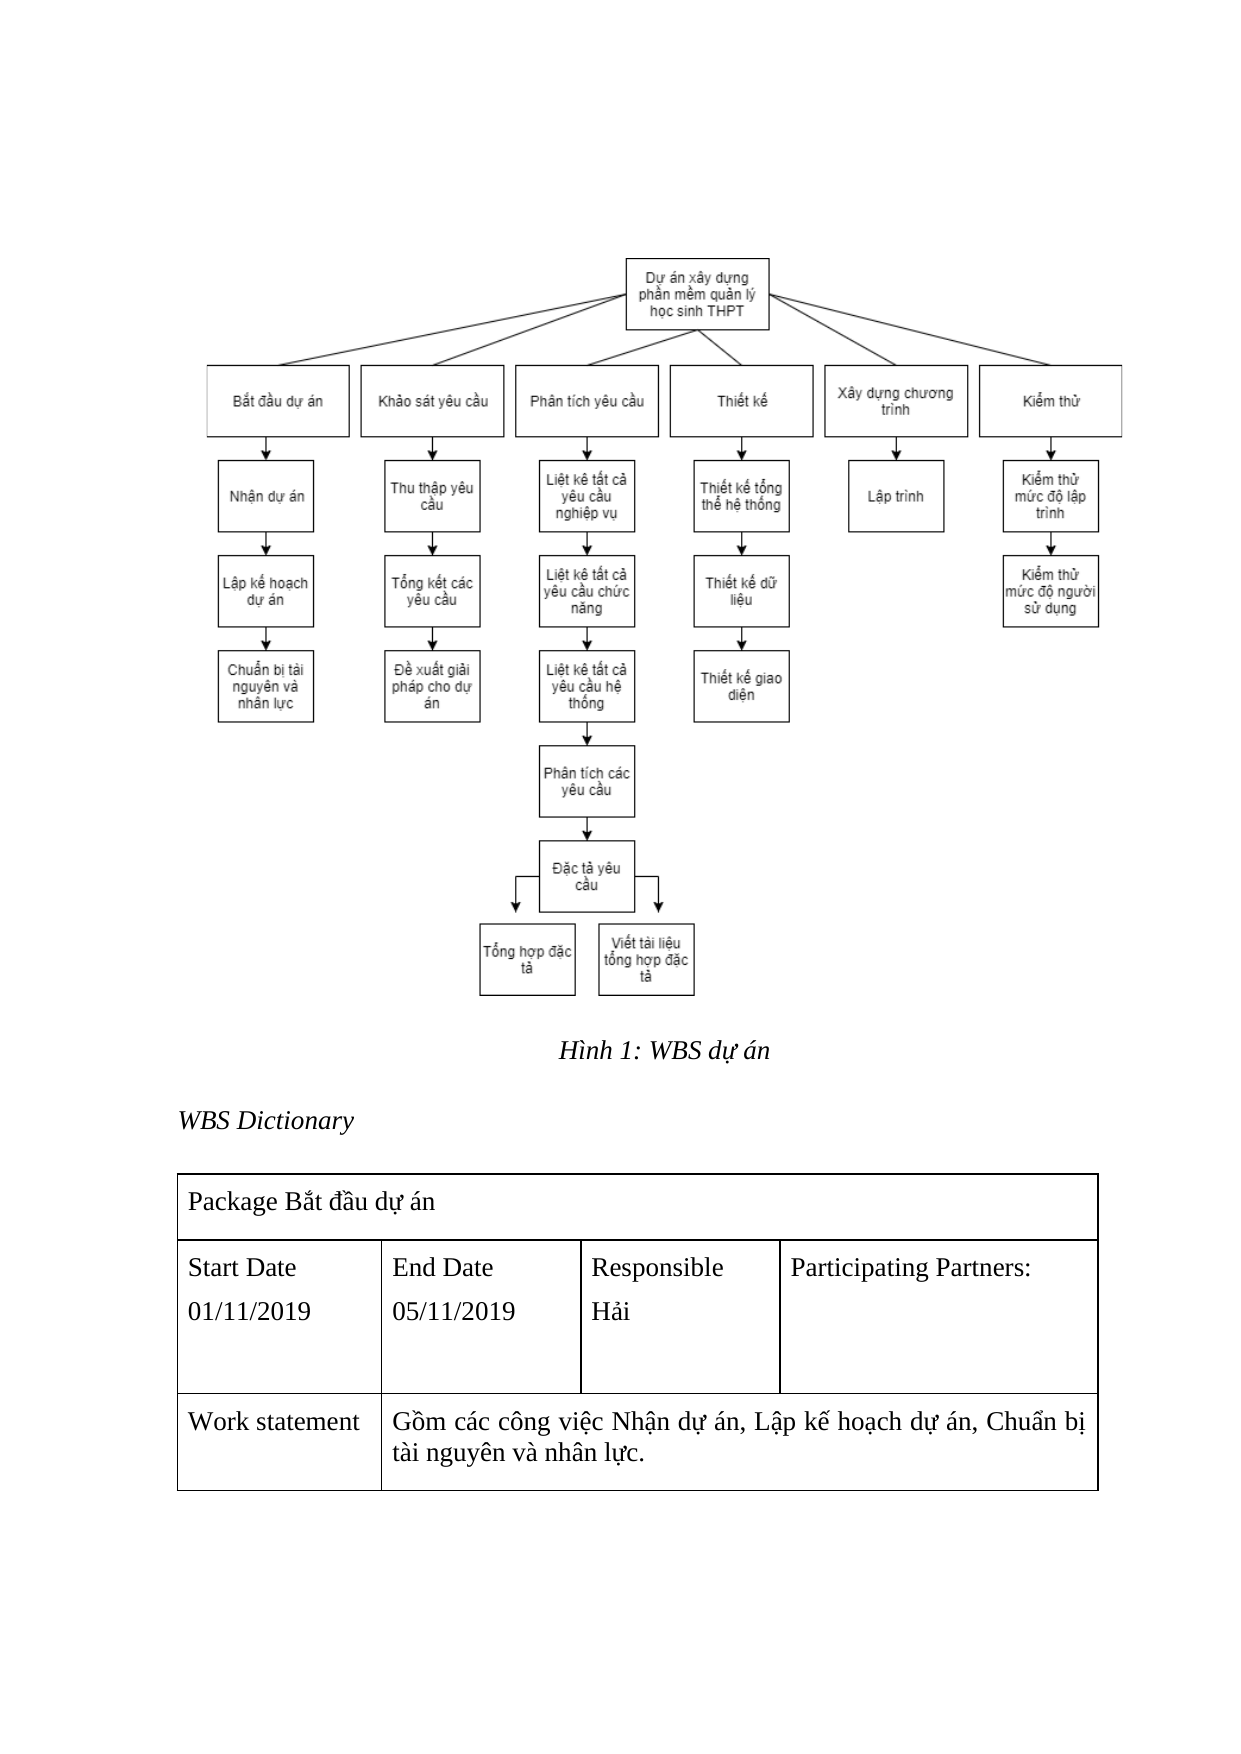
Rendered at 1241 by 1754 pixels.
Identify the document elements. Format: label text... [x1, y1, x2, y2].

table_cell Start Date 01/11/2019 [178, 1241, 381, 1393]
text WBS Dictionary [177, 1104, 1152, 1135]
table_cell Work statement [178, 1394, 381, 1490]
table_cell Responsible Hải [582, 1241, 779, 1393]
table_cell Participating Partners: [781, 1241, 1097, 1393]
text Hình 1: WBS dự án [177, 1034, 1152, 1065]
picture [206, 258, 1123, 996]
table_cell Gồm các công việc Nhận dự án, Lập kế hoạch dự án, Chuẩn bị tài nguyên và nhân lực. [382, 1394, 1097, 1490]
table_header Package Bắt đầu dự án [178, 1175, 1097, 1239]
table_cell End Date 05/11/2019 [382, 1241, 580, 1393]
